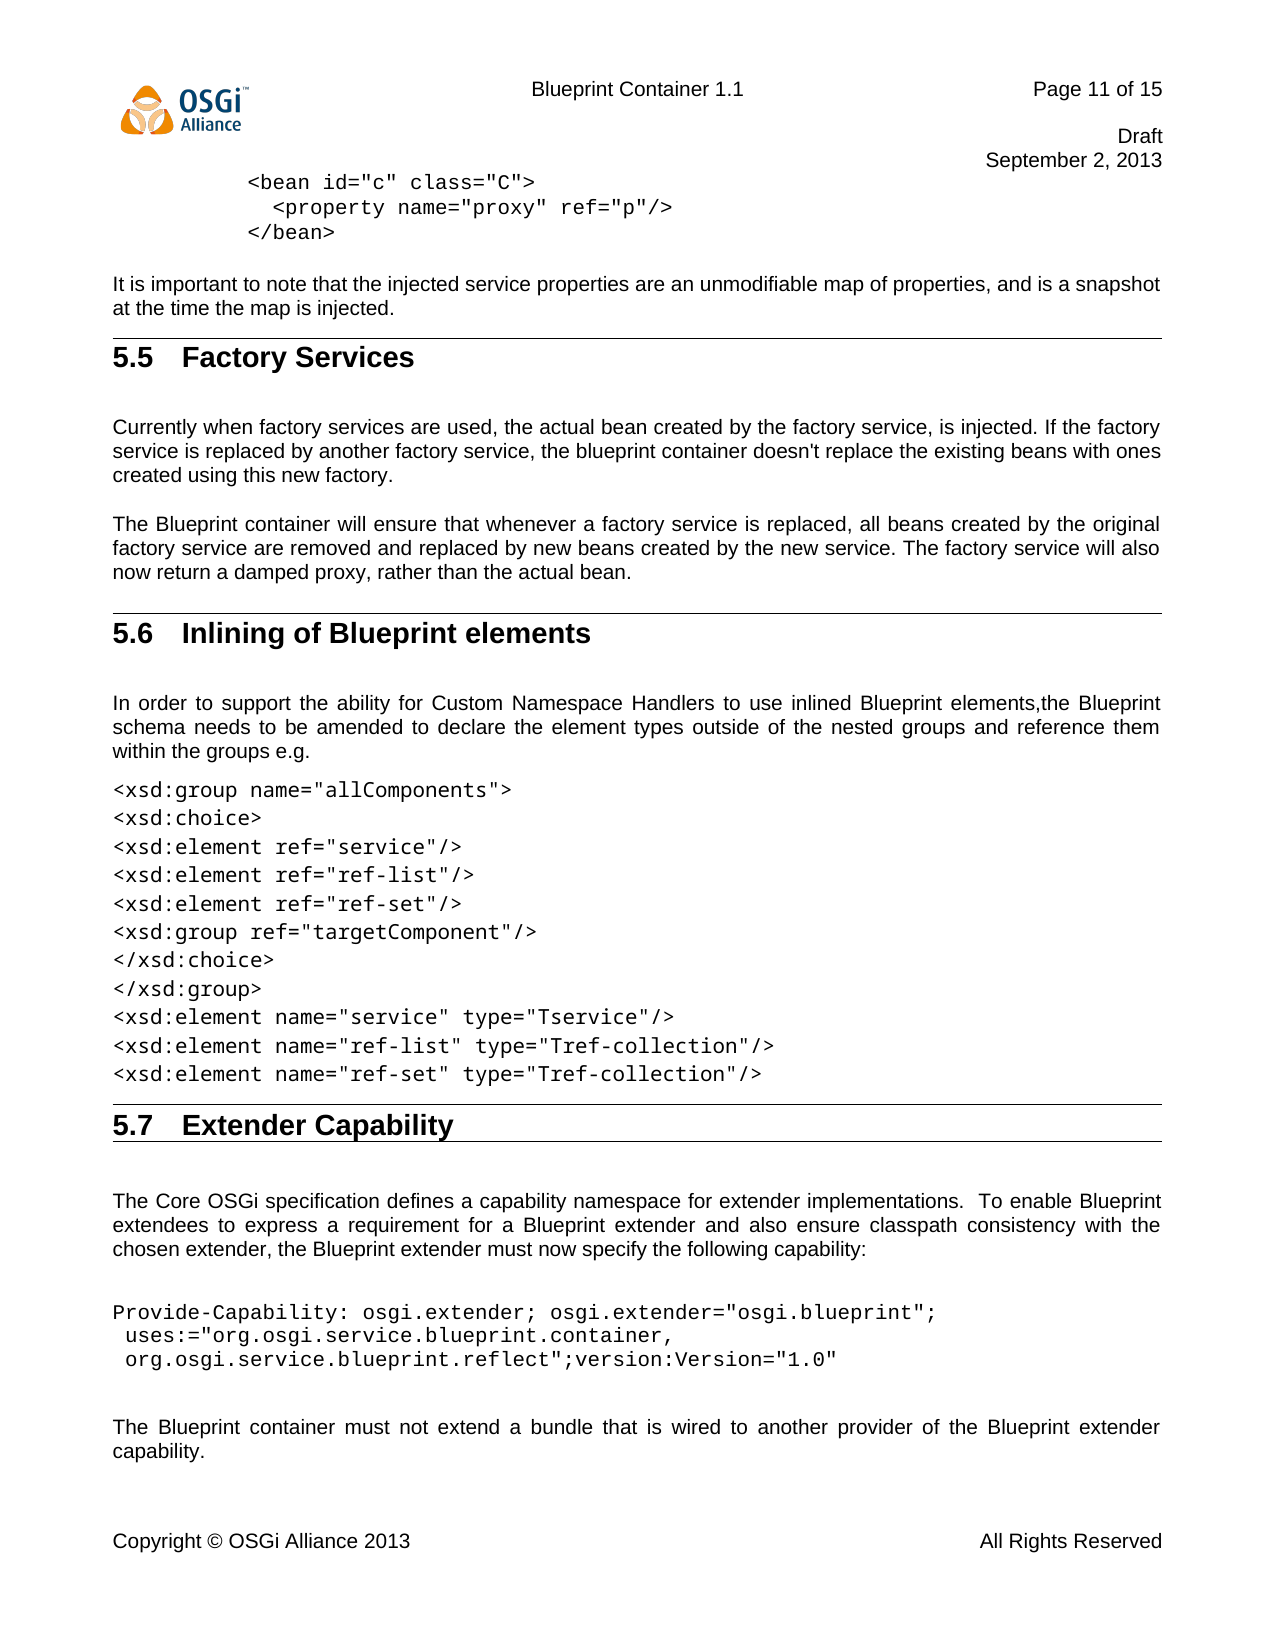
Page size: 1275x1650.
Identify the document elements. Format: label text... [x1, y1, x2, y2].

text The Core OSGi specification defines a capability namespace for extender implementations. To enable Blueprint extendees to express a requirement for a Blueprint extender and also ensure classpath consistency with the chosen extender, the Blueprint extender must now specify the following capability: [112, 1189, 1162, 1261]
text <xsd:element ref="service"/> [112, 832, 1162, 860]
text The Blueprint container must not extend a bundle that is wired to another provider of the Blueprint extender capability. [112, 1414, 1162, 1462]
text uses:="org.osgi.service.blueprint.container, [112, 1325, 1162, 1349]
text <xsd:group name="allComponents"> [112, 775, 1162, 803]
text Currently when factory services are used, the actual bean created by the factory service, is injected. If the factory service is replaced by another factory service, the blueprint container doesn't replace the existing beans with ones created using this new factory. [112, 415, 1162, 487]
picture [113, 78, 257, 142]
text <xsd:element name="ref-list" type="Tref-collection"/> [112, 1031, 1162, 1059]
text org.osgi.service.blueprint.reflect";version:Version="1.0" [112, 1349, 1162, 1373]
text <xsd:element ref="ref-list"/> [112, 860, 1162, 889]
text <xsd:group ref="targetComponent"/> [112, 917, 1162, 946]
text </bean> [247, 222, 1162, 246]
text It is important to note that the injected service properties are an unmodifiable map of properties, and is a snapshot at the time the map is injected. [112, 272, 1162, 320]
subtitle Factory Services [112, 339, 1162, 374]
text <xsd:choice> [112, 803, 1162, 832]
text <xsd:element name="service" type="Tservice"/> [112, 1002, 1162, 1031]
text <bean id="c" class="C"> [247, 172, 1162, 196]
text In order to support the ability for Custom Namespace Handlers to use inlined Blueprint elements,the Blueprint schema needs to be amended to declare the element types outside of the nested groups and reference them within the groups e.g. [112, 691, 1162, 762]
text The Blueprint container will ensure that whenever a factory service is replaced, all beans created by the original factory service are removed and replaced by new beans created by the new service. The factory service will also now return a damped proxy, rather than the actual bean. [112, 512, 1162, 584]
text <xsd:element name="ref-set" type="Tref-collection"/> [112, 1059, 1162, 1088]
subtitle Extender Capability [112, 1105, 1162, 1141]
subtitle Inlining of Blueprint elements [112, 614, 1162, 649]
text </xsd:group> [112, 974, 1162, 1002]
text <property name="proxy" ref="p"/> [247, 197, 1162, 221]
text <xsd:element ref="ref-set"/> [112, 889, 1162, 917]
text </xsd:choice> [112, 946, 1162, 974]
text Provide-Capability: osgi.extender; osgi.extender="osgi.blueprint"; [112, 1302, 1162, 1325]
